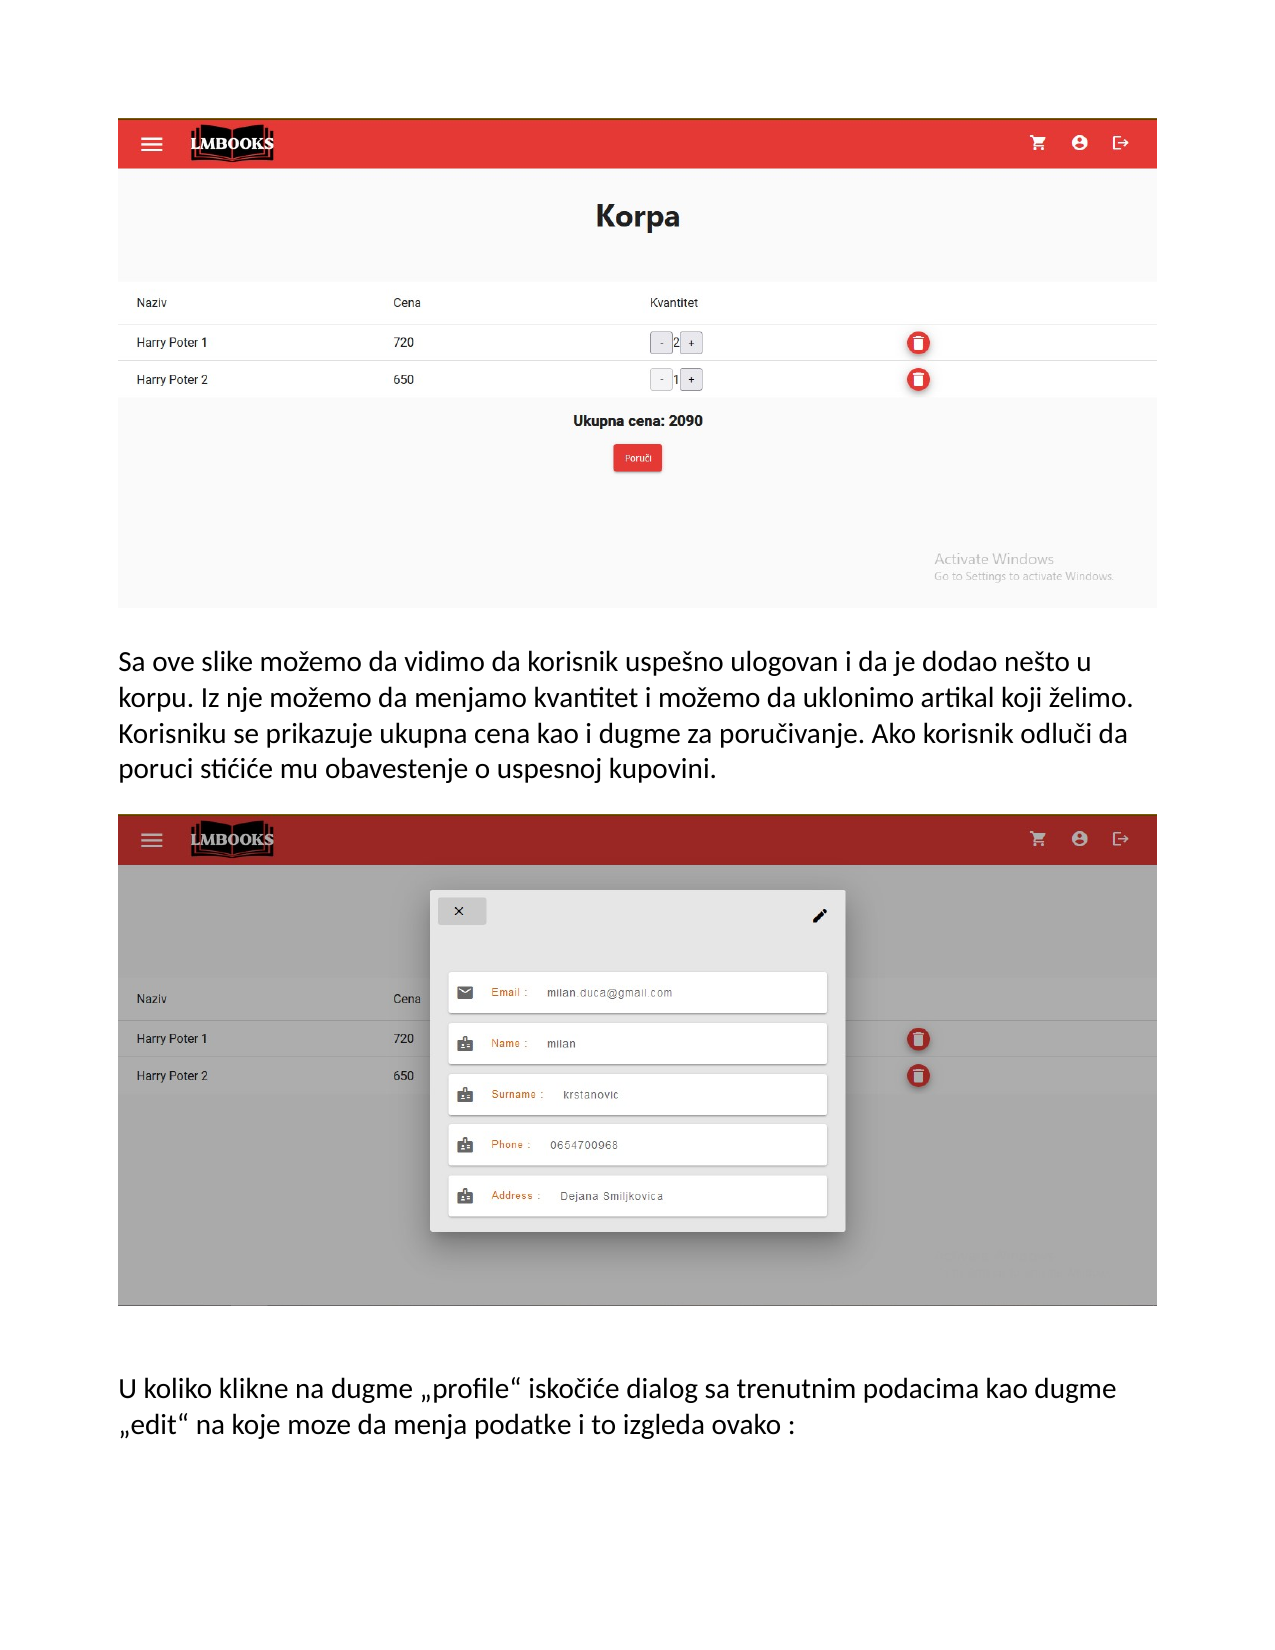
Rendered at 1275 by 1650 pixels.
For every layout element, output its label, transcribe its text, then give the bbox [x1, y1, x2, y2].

text Sa ove slike možemo da vidimo da korisnik uspešno ulogovan i da je dodao nešto u korpu. Iz nje možemo da menjamo kvantitet i možemo da uklonimo artikal koji želimo. [118, 643, 1157, 715]
picture [118, 814, 1157, 1306]
text Korisniku se prikazuje ukupna cena kao i dugme za poručivanje. Ako korisnik odluči da poruci stićiće mu obavestenje o uspesnoj kupovini. [118, 715, 1157, 786]
picture [118, 118, 1157, 608]
text U koliko klikne na dugme „profile“ iskočiće dialog sa trenutnim podacima kao dugme „edit“ na koje moze da menja podatke i to izgleda ovako : [118, 1370, 1157, 1441]
